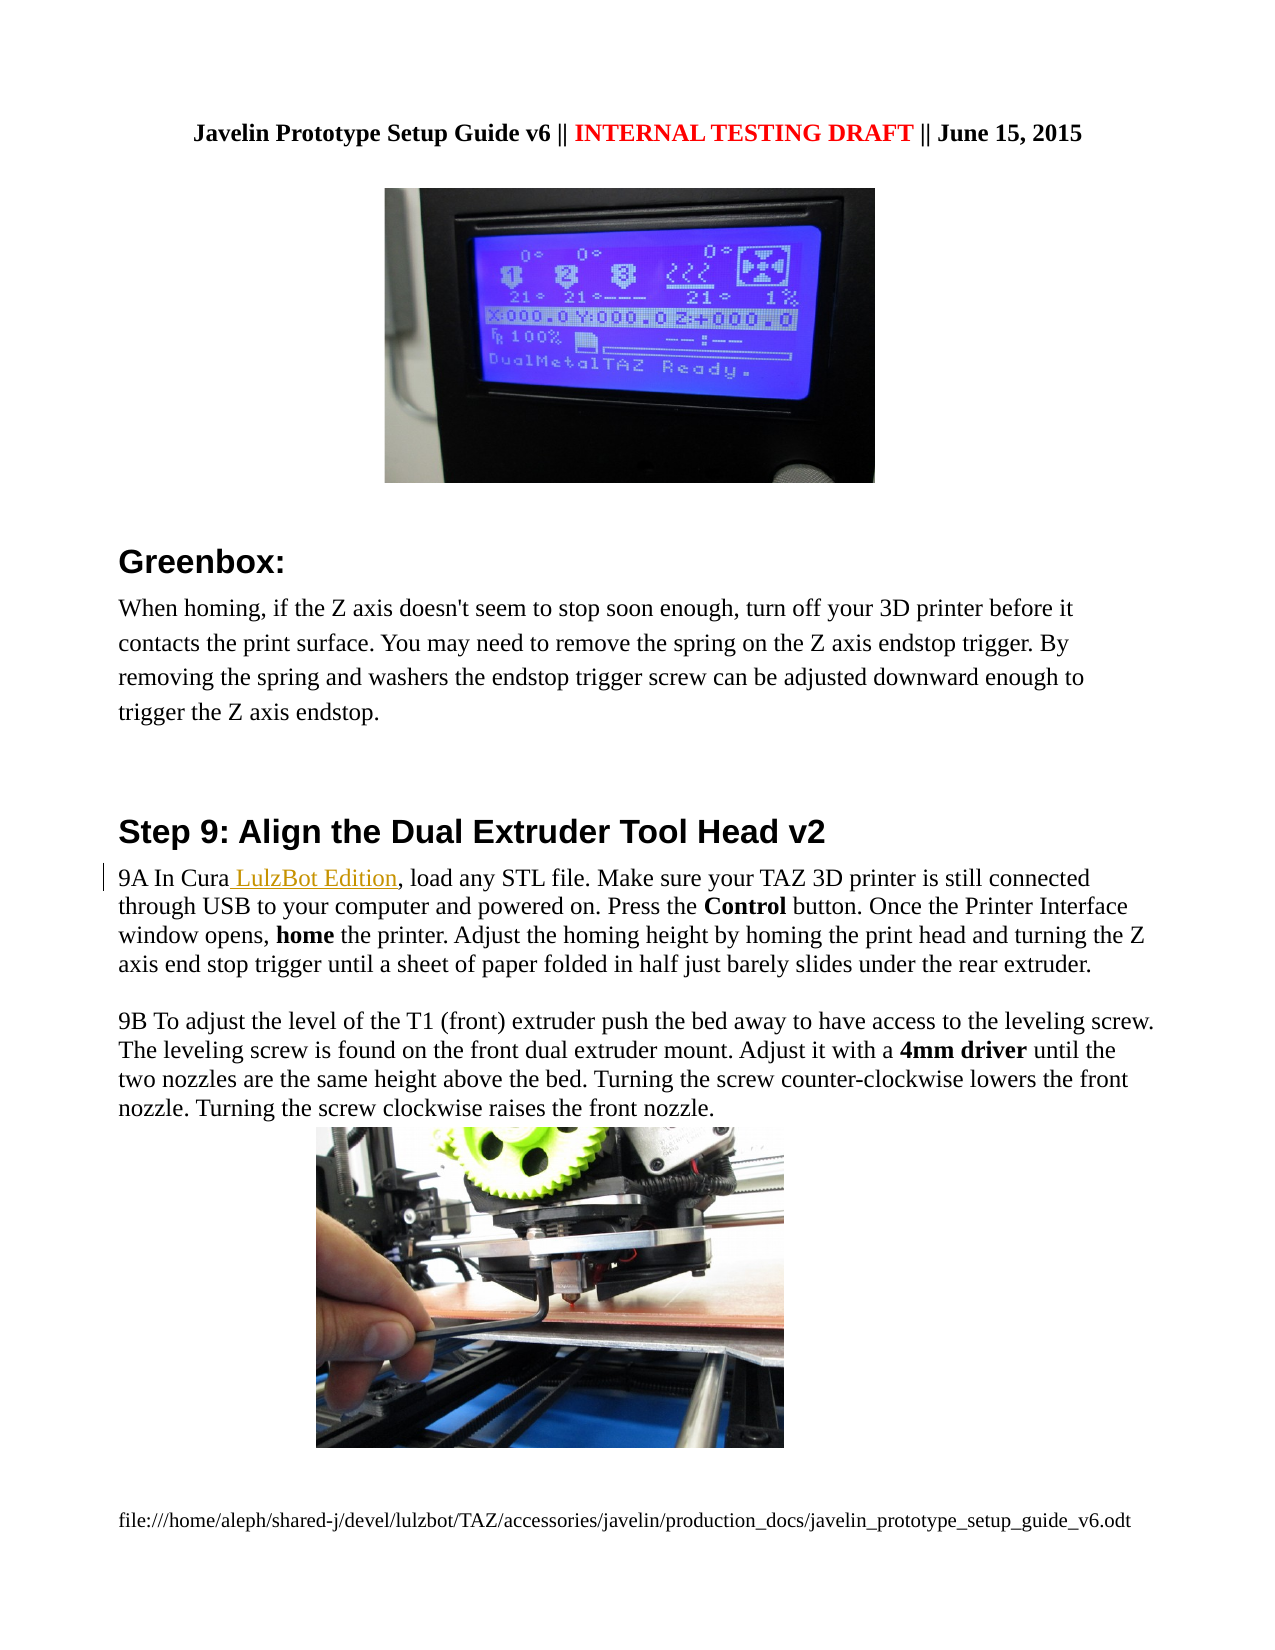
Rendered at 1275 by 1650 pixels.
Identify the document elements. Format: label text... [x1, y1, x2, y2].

subtitle Step 9: Align the Dual Extruder Tool Head v2 [118, 811, 1157, 850]
picture [316, 1127, 784, 1448]
text 9B To adjust the level of the T1 (front) extruder push the bed away to have access to the leveling screw. The leveling screw is found on the front dual extruder mount. Adjust it with a 4mm driver until the two nozzles are the same height above the bed. Turning the screw counter-clockwise lowers the front nozzle. Turning the screw clockwise raises the front nozzle. [118, 1006, 1157, 1121]
text 9A In Cura LulzBot Edition, load any STL file. Make sure your TAZ 3D printer is still connected through USB to your computer and powered on. Press the Control button. Once the Printer Interface window opens, home the printer. Adjust the homing height by homing the print head and turning the Z axis end stop trigger until a sheet of paper folded in half just barely slides under the rear extruder. [118, 863, 1157, 978]
subtitle Greenbox: [118, 542, 1157, 581]
picture [384, 188, 875, 483]
text When homing, if the Z axis doesn't seem to stop soon enough, turn off your 3D printer before it contacts the print surface. You may need to remove the spring on the Z axis endstop trigger. By removing the spring and washers the endstop trigger screw can be adjusted downward enough to trigger the Z axis endstop. [118, 593, 1157, 725]
